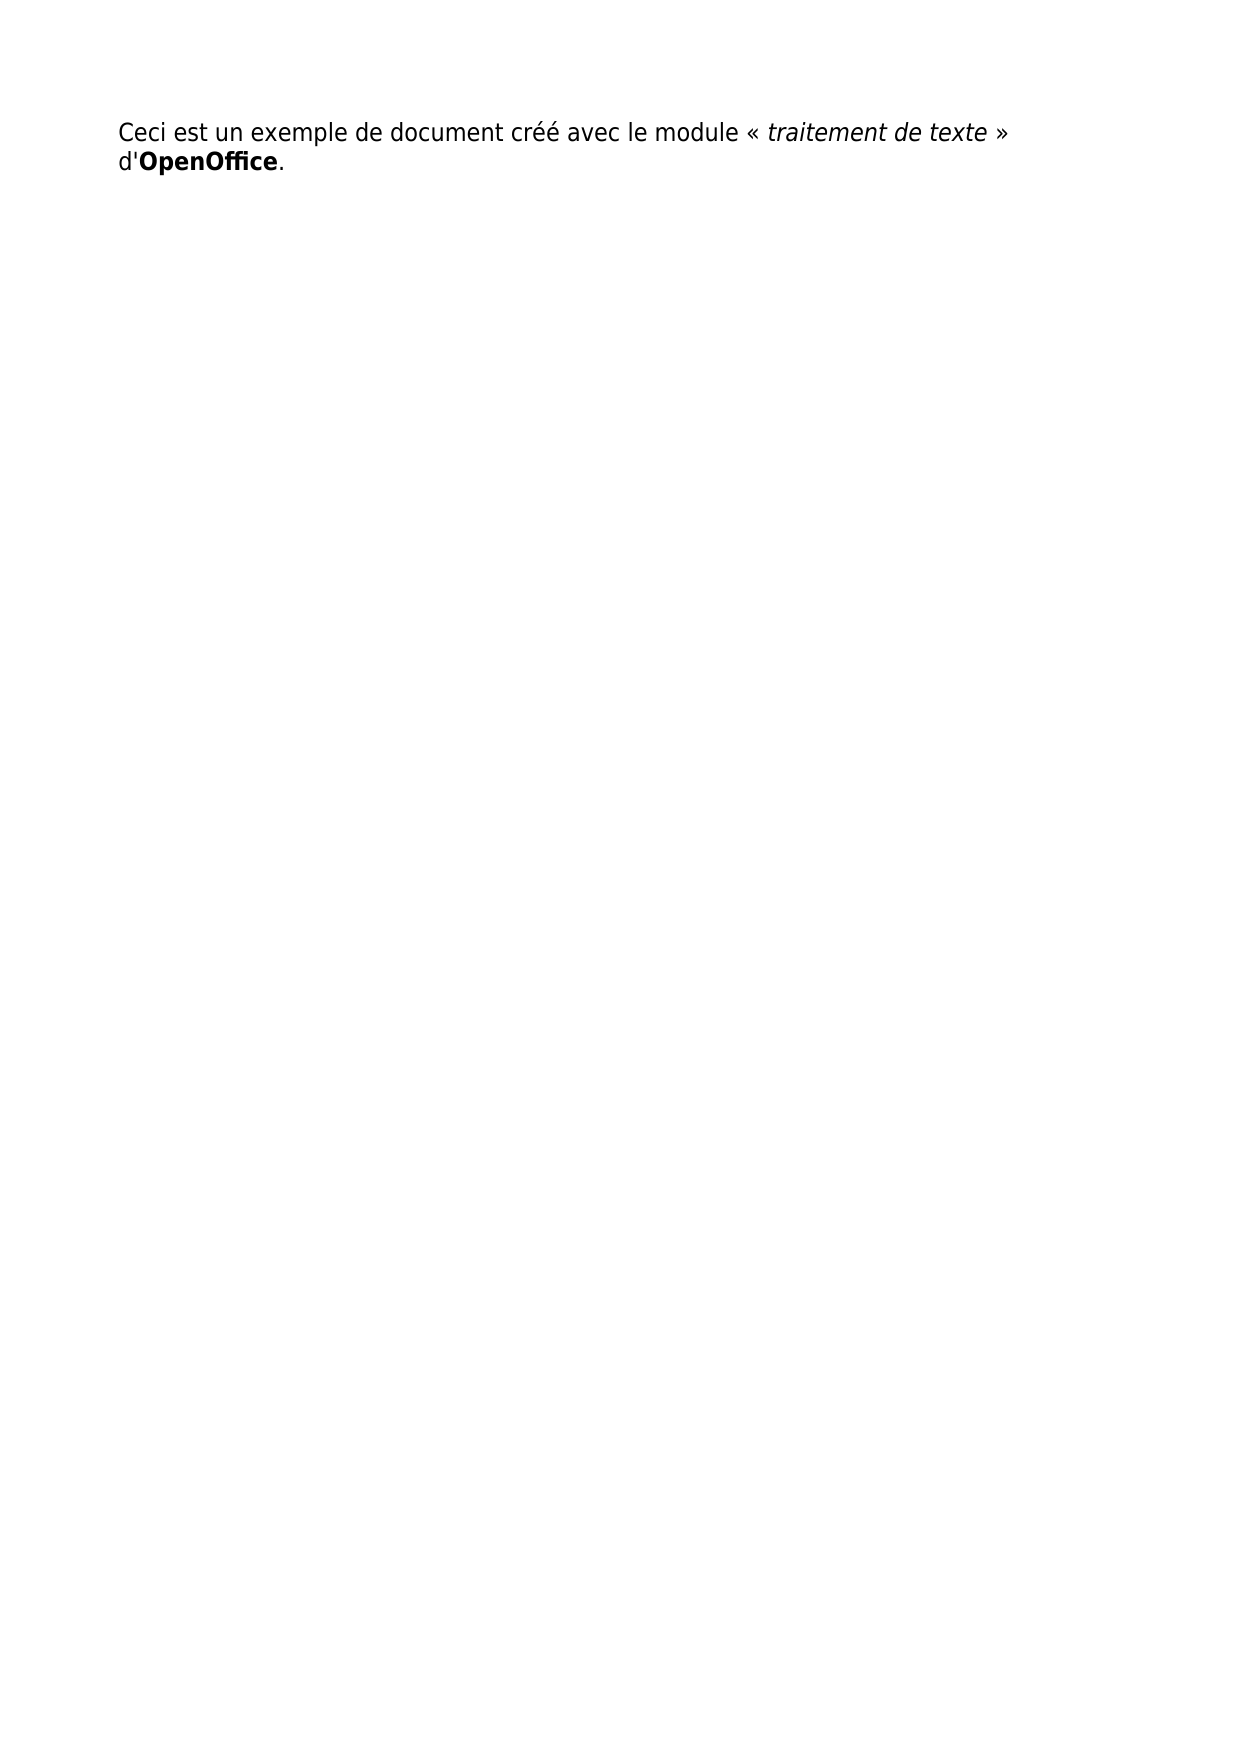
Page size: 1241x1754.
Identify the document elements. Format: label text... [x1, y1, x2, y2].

text Ceci est un exemple de document créé avec le module « traitement de texte » d'OpenOffice. [118, 118, 1122, 176]
